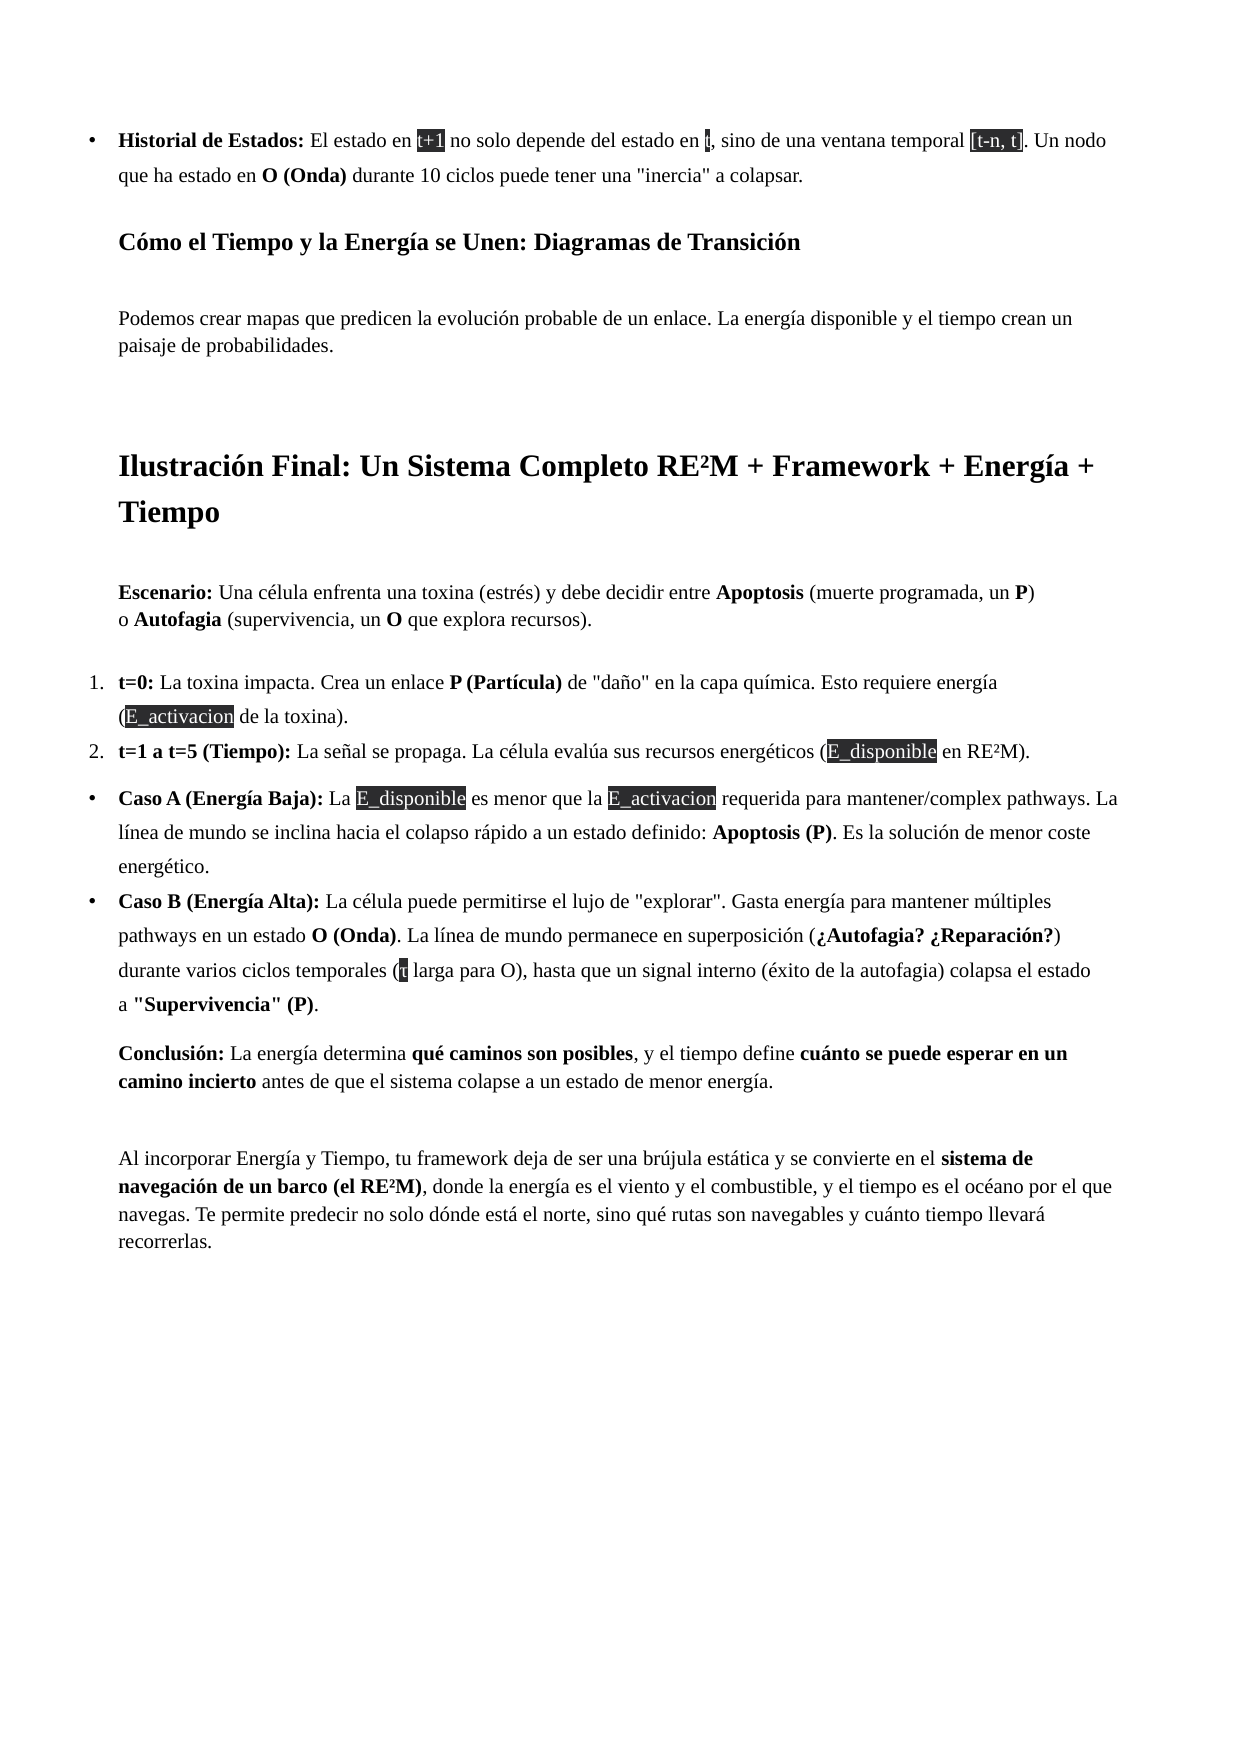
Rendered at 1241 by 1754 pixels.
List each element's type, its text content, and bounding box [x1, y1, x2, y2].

text Conclusión: La energía determina qué caminos son posibles, y el tiempo define cuánto se puede esperar en un camino incierto antes de que el sistema colapse a un estado de menor energía. [118, 1041, 1122, 1093]
list t=0: La toxina impacta. Crea un enlace P (Partícula) de "daño" en la capa química. Esto requiere energía (E_activacion de la toxina). [118, 660, 1122, 728]
text Podemos crear mapas que predicen la evolución probable de un enlace. La energía disponible y el tiempo crean un paisaje de probabilidades. [118, 306, 1122, 357]
list Historial de Estados: El estado en t+1 no solo depende del estado en t, sino de una ventana temporal [t-n, t]. Un nodo que ha estado en O (Onda) durante 10 ciclos puede tener una "inercia" a colapsar. [118, 118, 1122, 187]
text Escenario: Una célula enfrenta una toxina (estrés) y debe decidir entre Apoptosis (muerte programada, un P) o Autofagia (supervivencia, un O que explora recursos). [118, 579, 1122, 631]
subtitle Cómo el Tiempo y la Energía se Unen: Diagramas de Transición [118, 212, 1122, 256]
list Caso B (Energía Alta): La célula puede permitirse el lujo de "explorar". Gasta energía para mantener múltiples pathways en un estado O (Onda). La línea de mundo permanece en superposición (¿Autofagia? ¿Reparación?) durante varios ciclos temporales (τ larga para O), hasta que un signal interno (éxito de la autofagia) colapsa el estado a "Supervivencia" (P). [118, 878, 1122, 1016]
list t=1 a t=5 (Tiempo): La señal se propaga. La célula evalúa sus recursos energéticos (E_disponible en RE²M). [118, 728, 1122, 763]
subtitle Ilustración Final: Un Sistema Completo RE²M + Framework + Energía + Tiempo [118, 436, 1122, 529]
text Al incorporar Energía y Tiempo, tu framework deja de ser una brújula estática y se convierte en el sistema de navegación de un barco (el RE²M), donde la energía es el viento y el combustible, y el tiempo es el océano por el que navegas. Te permite predecir no solo dónde está el norte, sino qué rutas son navegables y cuánto tiempo llevará recorrerlas. [118, 1146, 1122, 1253]
list Caso A (Energía Baja): La E_disponible es menor que la E_activacion requerida para mantener/complex pathways. La línea de mundo se inclina hacia el colapso rápido a un estado definido: Apoptosis (P). Es la solución de menor coste energético. [118, 775, 1122, 878]
